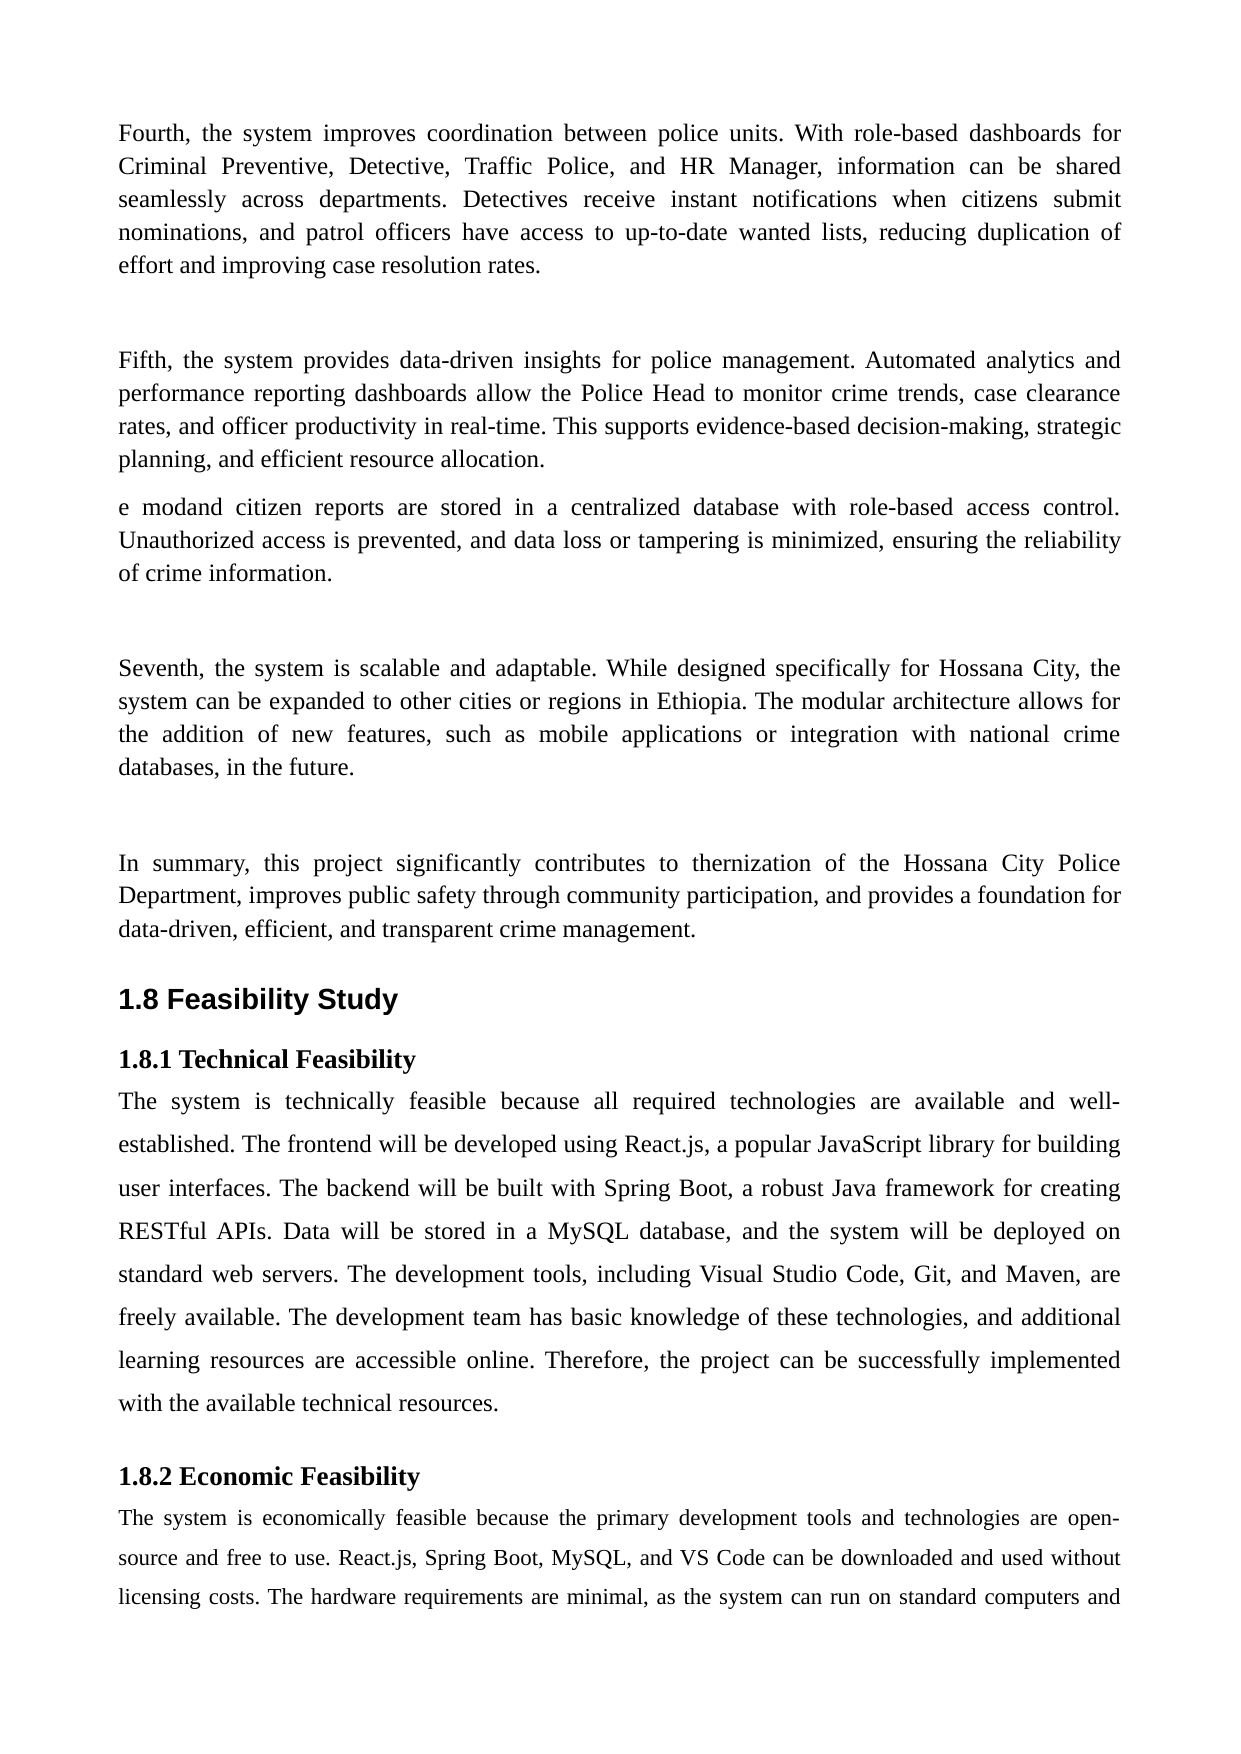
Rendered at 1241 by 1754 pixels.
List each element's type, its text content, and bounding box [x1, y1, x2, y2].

subtitle 1.8 Feasibility Study [118, 982, 1122, 1016]
text Seventh, the system is scalable and adaptable. While designed specifically for Hossana City, the system can be expanded to other cities or regions in Ethiopia. The modular architecture allows for the addition of new features, such as mobile applications or integration with national crime databases, in the future. [118, 653, 1122, 781]
text Fifth, the system provides data-driven insights for police management. Automated analytics and performance reporting dashboards allow the Police Head to monitor crime trends, case clearance rates, and officer productivity in real-time. This supports evidence-based decision-making, strategic planning, and efficient resource allocation. [118, 345, 1122, 473]
subtitle 1.8.1 Technical Feasibility [118, 1043, 1122, 1074]
text e modand citizen reports are stored in a centralized database with role-based access control. Unauthorized access is prevented, and data loss or tampering is minimized, ensuring the reliability of crime information. [118, 492, 1122, 587]
text In summary, this project significantly contributes to thernization of the Hossana City Police Department, improves public safety through community participation, and provides a foundation for data-driven, efficient, and transparent crime management. [118, 848, 1122, 942]
text The system is economically feasible because the primary development tools and technologies are open-source and free to use. React.js, Spring Boot, MySQL, and VS Code can be downloaded and used without licensing costs. The hardware requirements are minimal, as the system can run on standard computers and [118, 1504, 1122, 1609]
text Fourth, the system improves coordination between police units. With role-based dashboards for Criminal Preventive, Detective, Traffic Police, and HR Manager, information can be shared seamlessly across departments. Detectives receive instant notifications when citizens submit nominations, and patrol officers have access to up-to-date wanted lists, reducing duplication of effort and improving case resolution rates. [118, 118, 1122, 279]
text The system is technically feasible because all required technologies are available and well-established. The frontend will be developed using React.js, a popular JavaScript library for building user interfaces. The backend will be built with Spring Boot, a robust Java framework for creating RESTful APIs. Data will be stored in a MySQL database, and the system will be deployed on standard web servers. The development tools, including Visual Studio Code, Git, and Maven, are freely available. The development team has basic knowledge of these technologies, and additional learning resources are accessible online. Therefore, the project can be successfully implemented with the available technical resources. [118, 1086, 1122, 1417]
subtitle 1.8.2 Economic Feasibility [118, 1461, 1122, 1492]
